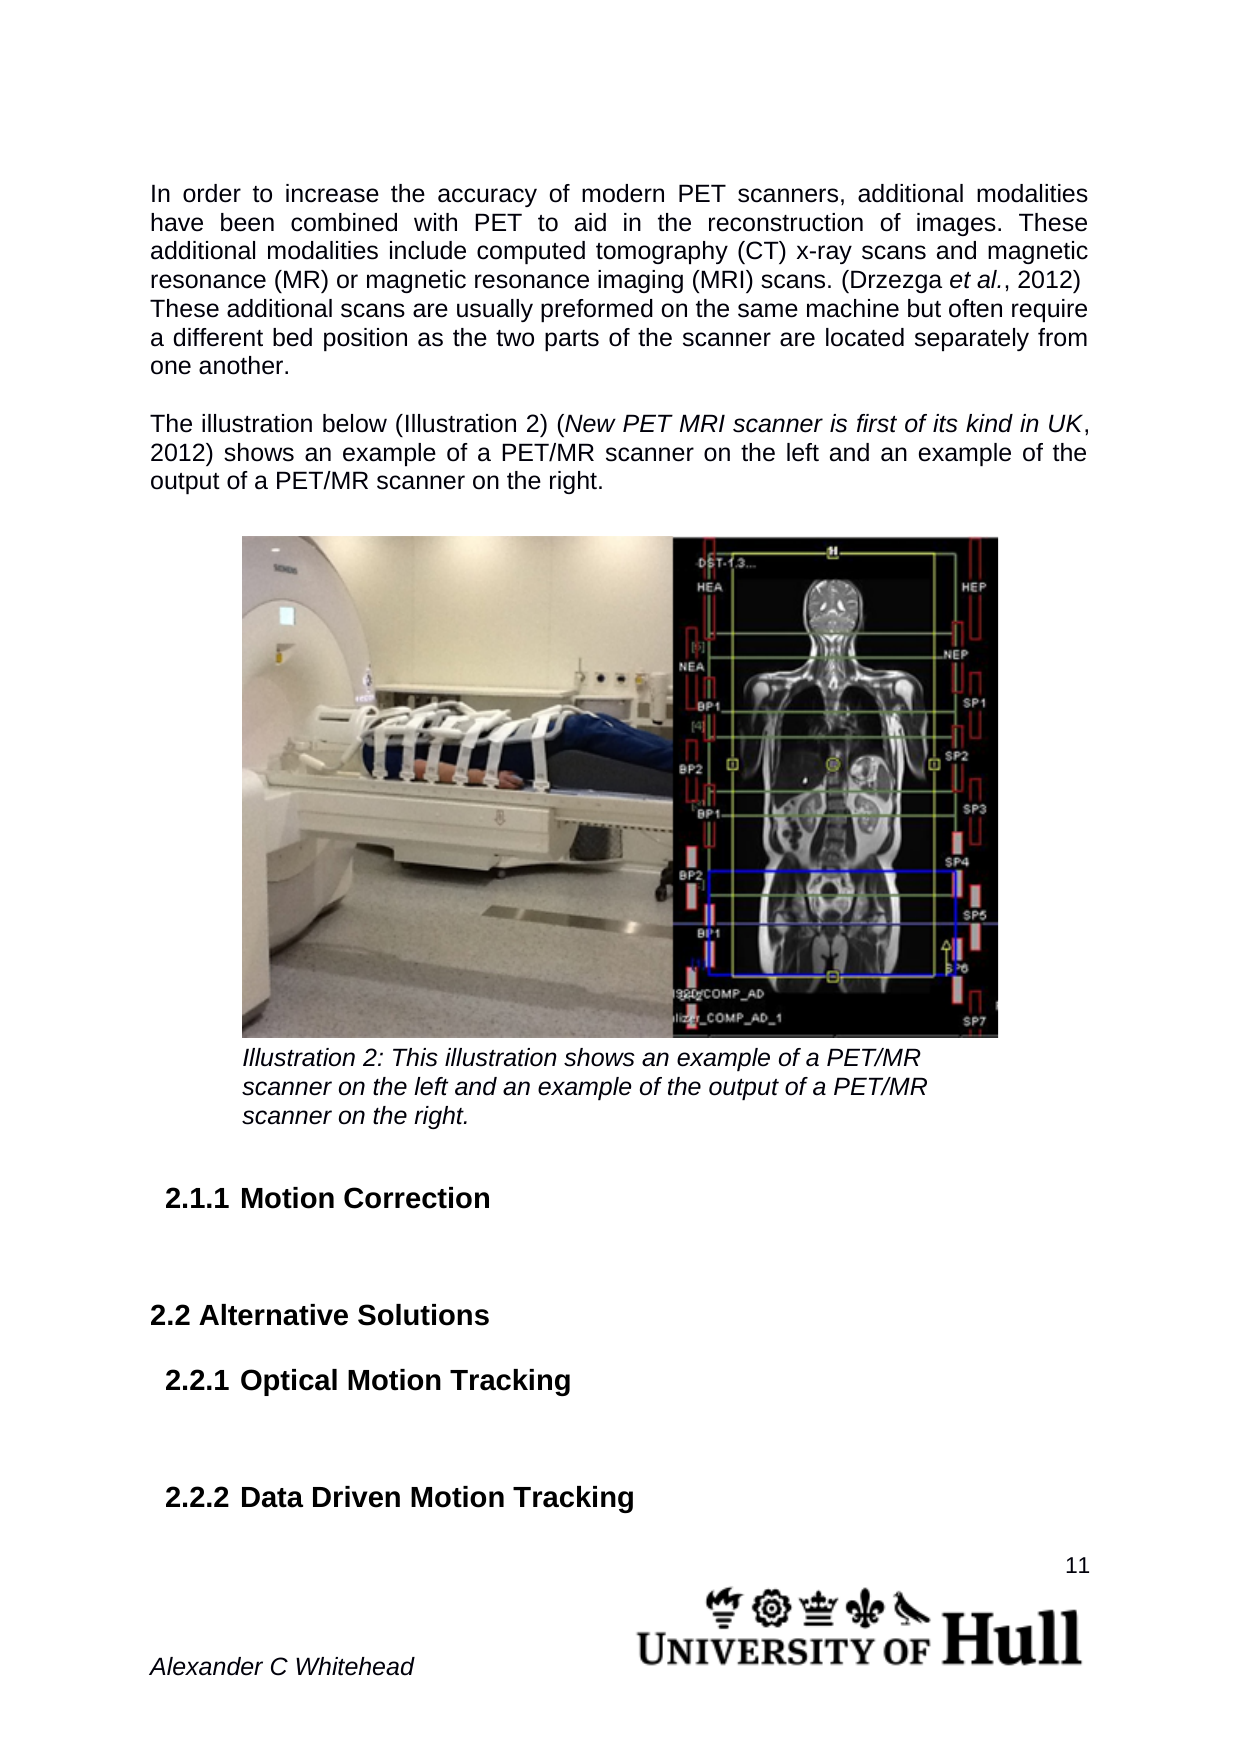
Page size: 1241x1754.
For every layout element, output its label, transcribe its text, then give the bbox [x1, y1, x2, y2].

picture [630, 1578, 1091, 1675]
text These additional scans are usually preformed on the same machine but often require a different bed position as the two parts of the scanner are located separately from one another. [150, 294, 1090, 380]
picture [242, 536, 999, 1038]
subtitle Data Driven Motion Tracking [165, 1481, 1090, 1514]
subtitle Optical Motion Tracking [165, 1363, 1090, 1397]
text In order to increase the accuracy of modern PET scanners, additional modalities have been combined with PET to aid in the reconstruction of images. These additional modalities include computed tomography (CT) x-ray scans and magnetic resonance (MR) or magnetic resonance imaging (MRI) scans. (Drzezga et al., 2012)⁠ [150, 179, 1090, 294]
subtitle Alternative Solutions [150, 1298, 1090, 1332]
text The illustration below (Illustration 2) (New PET MRI scanner is first of its kind in UK, 2012) shows an example of a PET/MR scanner on the left and an example of the output of a PET/MR scanner on the right. [150, 409, 1090, 495]
subtitle Motion Correction [165, 1181, 1090, 1214]
text Illustration 2: This illustration shows an example of a PET/MR scanner on the left and an example of the output of a PET/MR scanner on the right. [242, 1038, 998, 1129]
